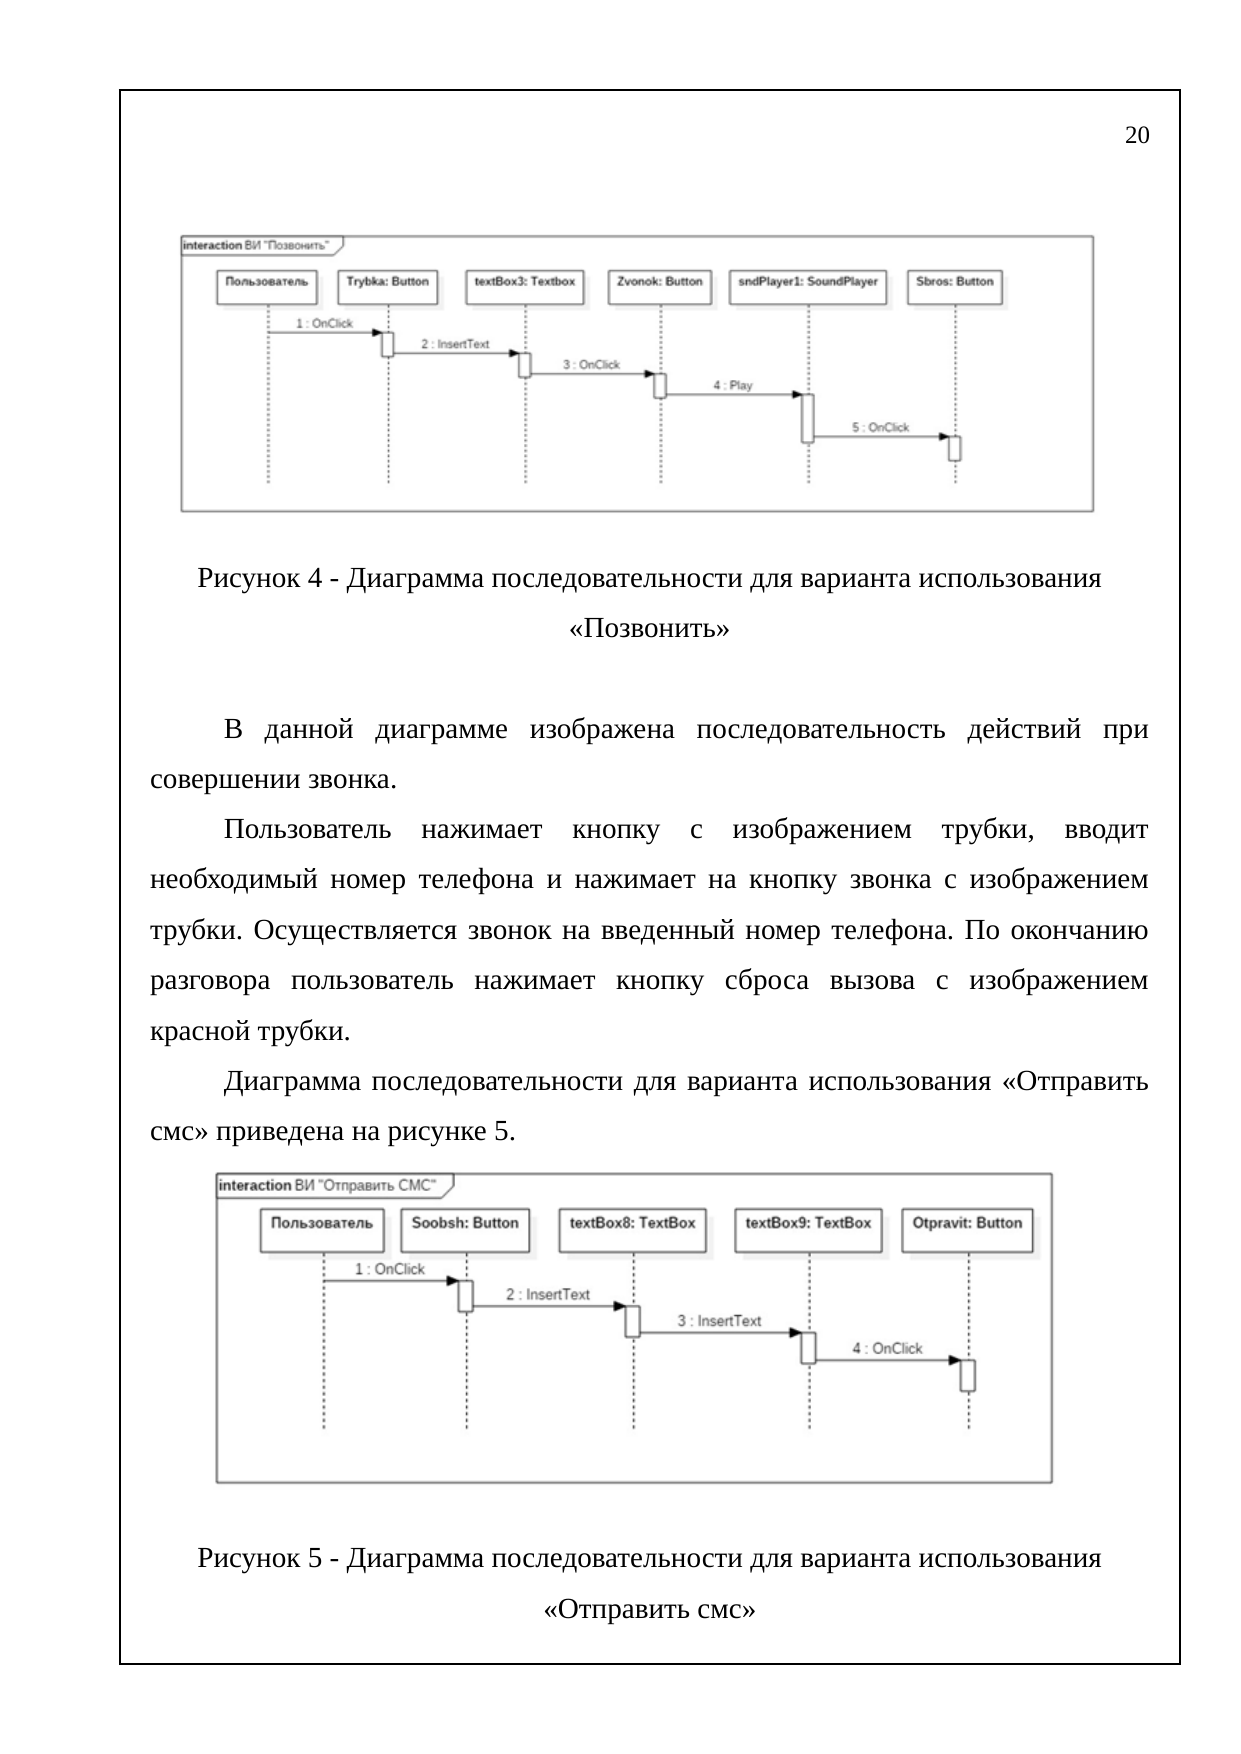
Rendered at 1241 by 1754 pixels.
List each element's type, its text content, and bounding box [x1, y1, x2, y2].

text Рисунок 5 - Диаграмма последовательности для варианта использования «Отправить смс» [150, 1163, 1149, 1624]
text Рисунок 4 - Диаграмма последовательности для варианта использования «Позвонить» [150, 229, 1149, 644]
text В данной диаграмме изображена последовательность действий при совершении звонка. [150, 711, 1149, 794]
text Пользователь нажимает кнопку с изображением трубки, вводит необходимый номер телефона и нажимает на кнопку звонка с изображением трубки. Осуществляется звонок на введенный номер телефона. По окончанию разговора пользователь нажимает кнопку сброса вызова с изображением красной трубки. [150, 811, 1149, 1046]
text Диаграмма последовательности для варианта использования «Отправить смс» приведена на рисунке 5. [150, 1063, 1149, 1147]
